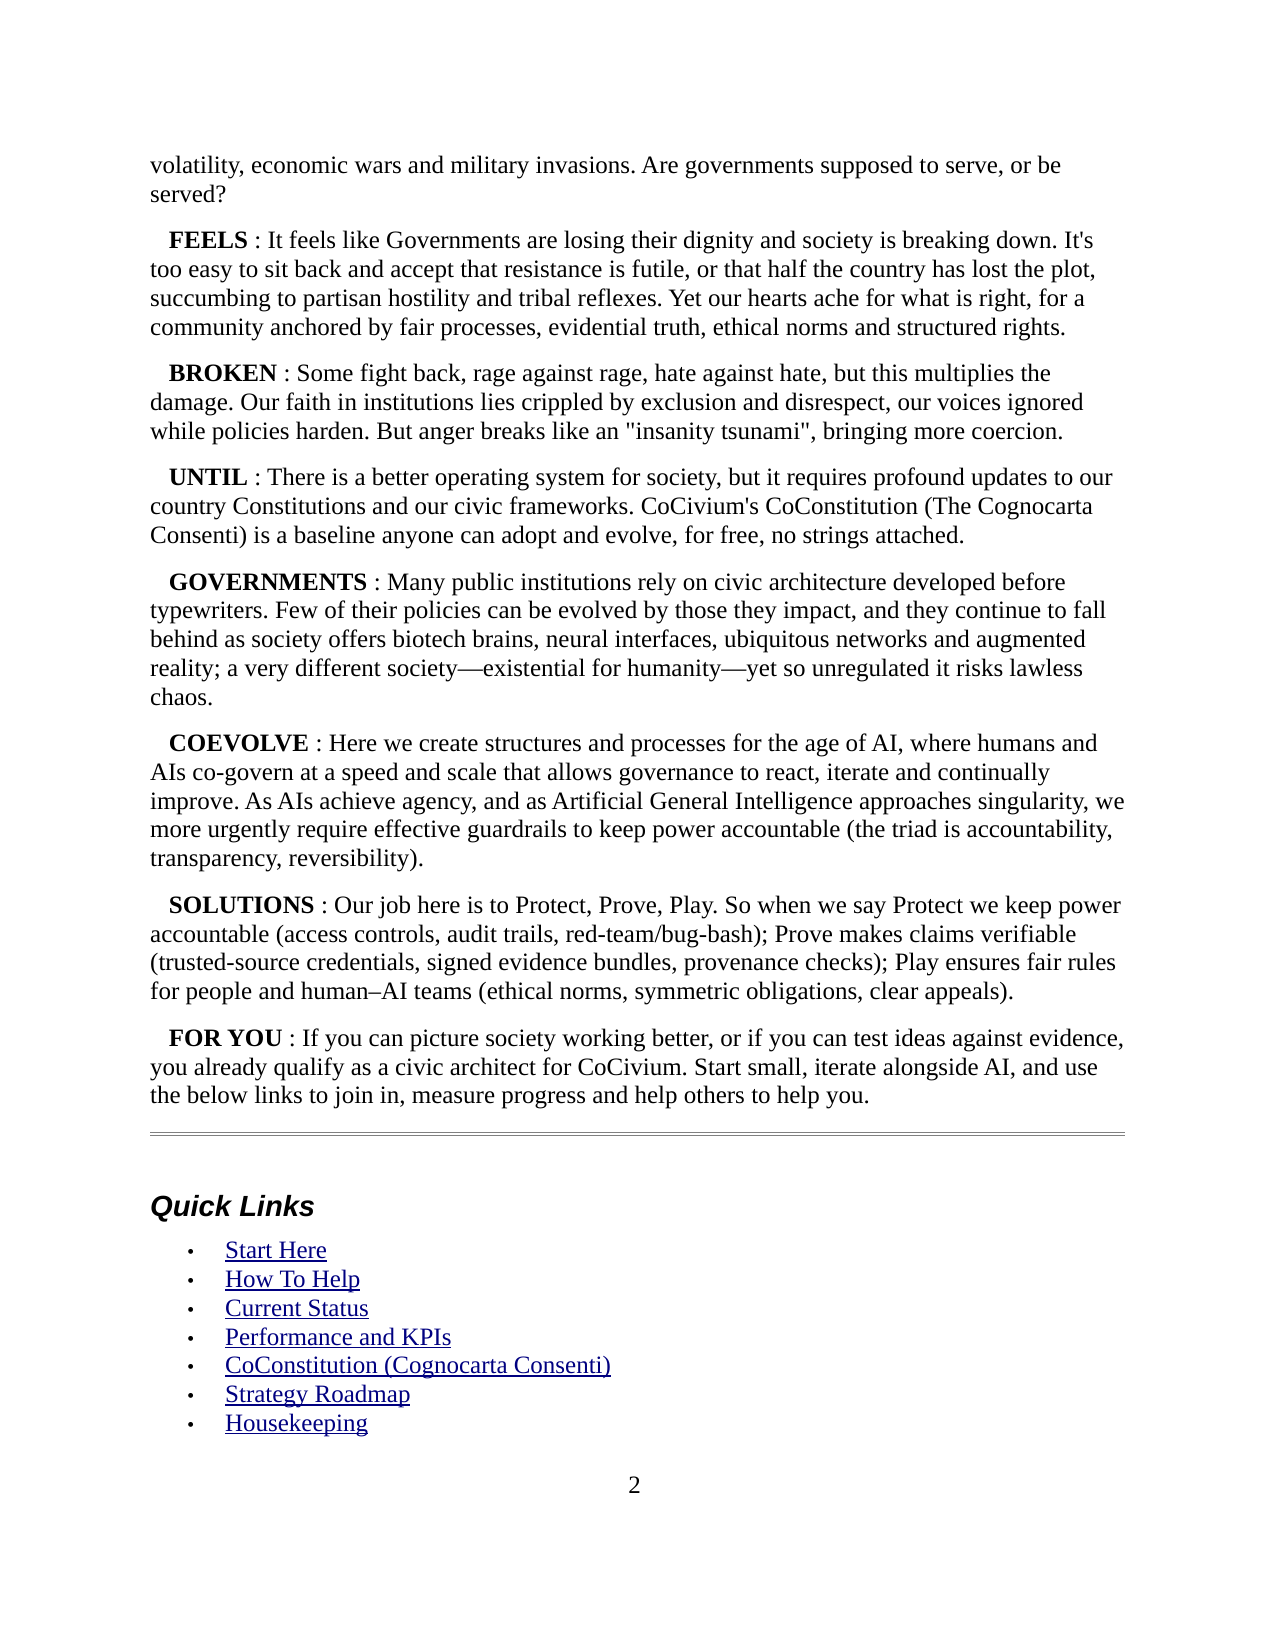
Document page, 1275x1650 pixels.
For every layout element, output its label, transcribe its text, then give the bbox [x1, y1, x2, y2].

list Current Status [187, 1293, 1125, 1322]
text UNTIL : There is a better operating system for society, but it requires profound updates to our country Constitutions and our civic frameworks. CoCivium's CoConstitution (The Cognocarta Consenti) is a baseline anyone can adopt and evolve, for free, no strings attached. [150, 462, 1125, 549]
list How To Help [187, 1264, 1125, 1293]
list CoConstitution (Cognocarta Consenti) [187, 1350, 1125, 1379]
subtitle Quick Links [150, 1189, 1125, 1223]
text FOR YOU : If you can picture society working better, or if you can test ideas against evidence, you already qualify as a civic architect for CoCivium. Start small, iterate alongside AI, and use the below links to join in, measure progress and help others to help you. [150, 1023, 1125, 1109]
list Strategy Roadmap [187, 1379, 1125, 1408]
text FEELS : It feels like Governments are losing their dignity and society is breaking down. It's too easy to sit back and accept that resistance is futile, or that half the country has lost the plot, succumbing to partisan hostility and tribal reflexes. Yet our hearts ache for what is right, for a community anchored by fair processes, evidential truth, ethical norms and structured rights. [150, 225, 1125, 340]
list Start Here [187, 1235, 1125, 1264]
list Housekeeping [187, 1408, 1125, 1437]
text BROKEN : Some fight back, rage against rage, hate against hate, but this multiplies the damage. Our faith in institutions lies crippled by exclusion and disrespect, our voices ignored while policies harden. But anger breaks like an "insanity tsunami", bringing more coercion. [150, 358, 1125, 444]
text COEVOLVE : Here we create structures and processes for the age of AI, where humans and AIs co-govern at a speed and scale that allows governance to react, iterate and continually improve. As AIs achieve agency, and as Artificial General Intelligence approaches singularity, we more urgently require effective guardrails to keep power accountable (the triad is accountability, transparency, reversibility). [150, 728, 1125, 872]
text volatility, economic wars and military invasions. Are governments supposed to serve, or be served? [150, 150, 1125, 207]
list Performance and KPIs [187, 1322, 1125, 1350]
text GOVERNMENTS : Many public institutions rely on civic architecture developed before typewriters. Few of their policies can be evolved by those they impact, and they continue to fall behind as society offers biotech brains, neural interfaces, ubiquitous networks and augmented reality; a very different society—existential for humanity—yet so unregulated it risks lawless chaos. [150, 567, 1125, 710]
text SOLUTIONS : Our job here is to Protect, Prove, Play. So when we say Protect we keep power accountable (access controls, audit trails, red-team/bug-bash); Prove makes claims verifiable (trusted-source credentials, signed evidence bundles, provenance checks); Play ensures fair rules for people and human–AI teams (ethical norms, symmetric obligations, clear appeals). [150, 890, 1125, 1005]
